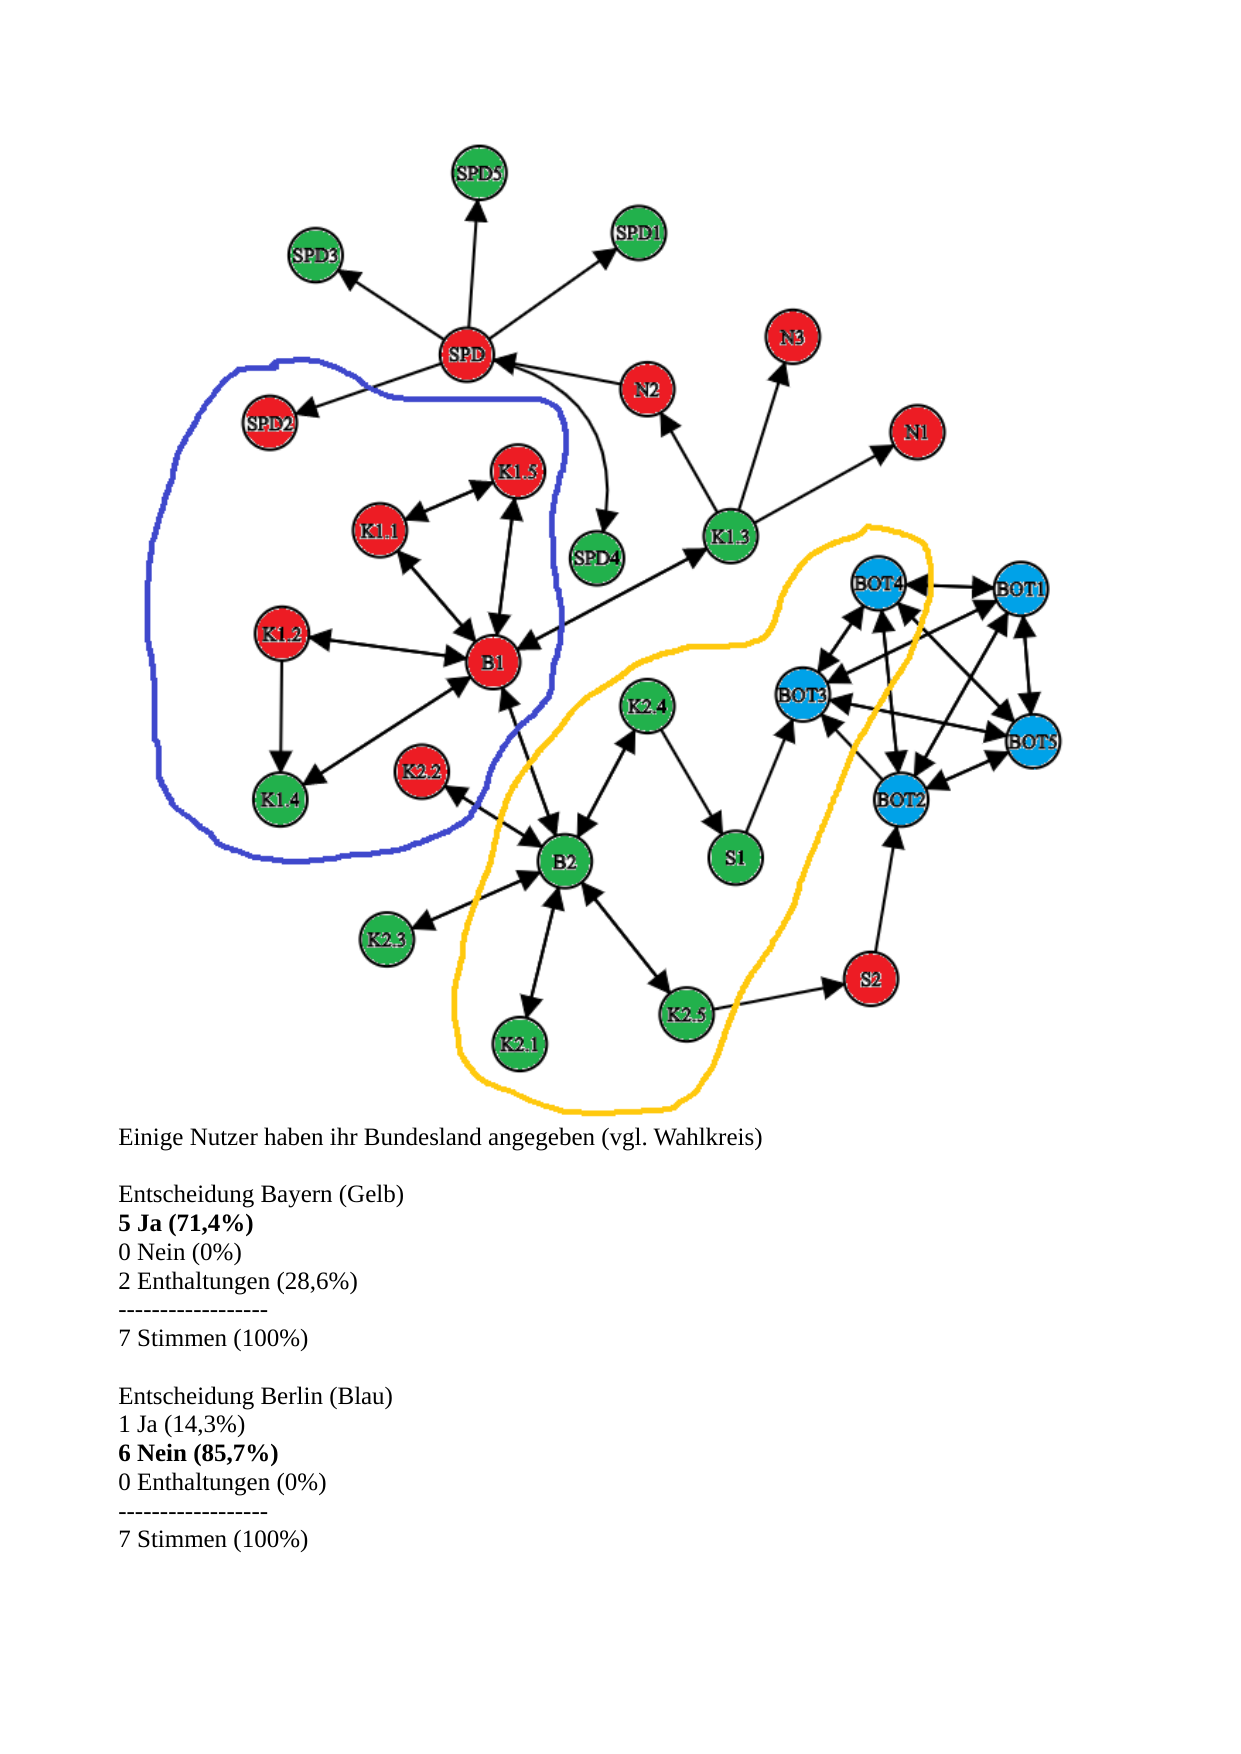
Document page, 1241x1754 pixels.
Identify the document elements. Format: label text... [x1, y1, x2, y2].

text Entscheidung Bayern (Gelb) [118, 1179, 1122, 1208]
text 5 Ja (71,4%) [118, 1208, 1122, 1237]
text ------------------ 7 Stimmen (100%) [118, 1496, 1122, 1553]
text Einige Nutzer haben ihr Bundesland angegeben (vgl. Wahlkreis) [118, 1122, 1122, 1151]
text 0 Enthaltungen (0%) [118, 1467, 1122, 1496]
text Entscheidung Berlin (Blau) [118, 1381, 1122, 1409]
text 0 Nein (0%) [118, 1237, 1122, 1266]
text ------------------ 7 Stimmen (100%) [118, 1294, 1122, 1352]
text 6 Nein (85,7%) [118, 1438, 1122, 1467]
picture [118, 118, 1122, 1122]
text 1 Ja (14,3%) [118, 1409, 1122, 1438]
text 2 Enthaltungen (28,6%) [118, 1266, 1122, 1294]
